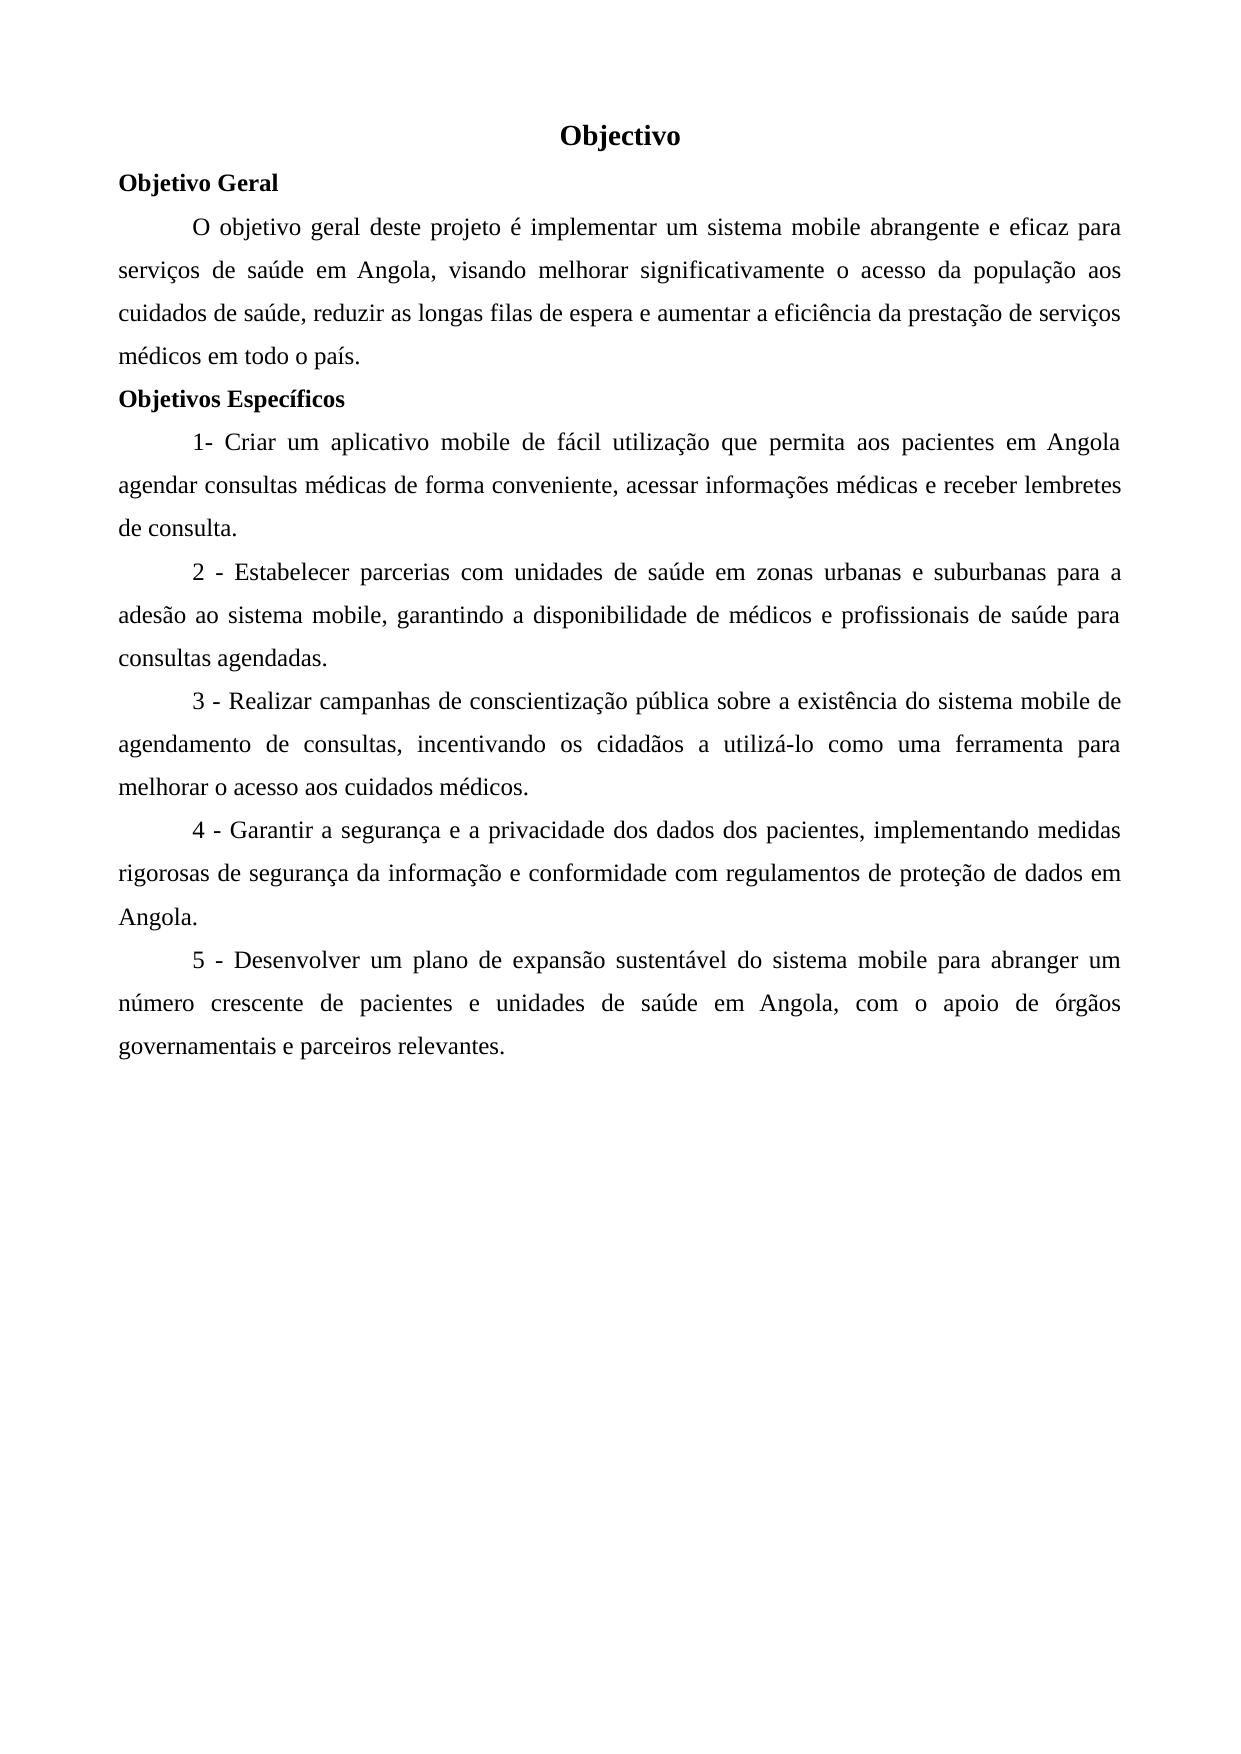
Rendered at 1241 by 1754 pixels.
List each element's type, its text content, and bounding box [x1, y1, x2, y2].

text 1- Criar um aplicativo mobile de fácil utilização que permita aos pacientes em Angola agendar consultas médicas de forma conveniente, acessar informações médicas e receber lembretes de consulta. [118, 427, 1122, 542]
text 5 - Desenvolver um plano de expansão sustentável do sistema mobile para abranger um número crescente de pacientes e unidades de saúde em Angola, com o apoio de órgãos governamentais e parceiros relevantes. [118, 945, 1122, 1060]
text Objetivos Específicos [118, 384, 1122, 413]
text Objectivo [118, 118, 1122, 152]
text Objetivo Geral [118, 168, 1122, 197]
text 4 - Garantir a segurança e a privacidade dos dados dos pacientes, implementando medidas rigorosas de segurança da informação e conformidade com regulamentos de proteção de dados em Angola. [118, 815, 1122, 930]
text O objetivo geral deste projeto é implementar um sistema mobile abrangente e eficaz para serviços de saúde em Angola, visando melhorar significativamente o acesso da população aos cuidados de saúde, reduzir as longas filas de espera e aumentar a eficiência da prestação de serviços médicos em todo o país. [118, 212, 1122, 370]
text 2 - Estabelecer parcerias com unidades de saúde em zonas urbanas e suburbanas para a adesão ao sistema mobile, garantindo a disponibilidade de médicos e profissionais de saúde para consultas agendadas. [118, 557, 1122, 672]
text 3 - Realizar campanhas de conscientização pública sobre a existência do sistema mobile de agendamento de consultas, incentivando os cidadãos a utilizá-lo como uma ferramenta para melhorar o acesso aos cuidados médicos. [118, 686, 1122, 801]
